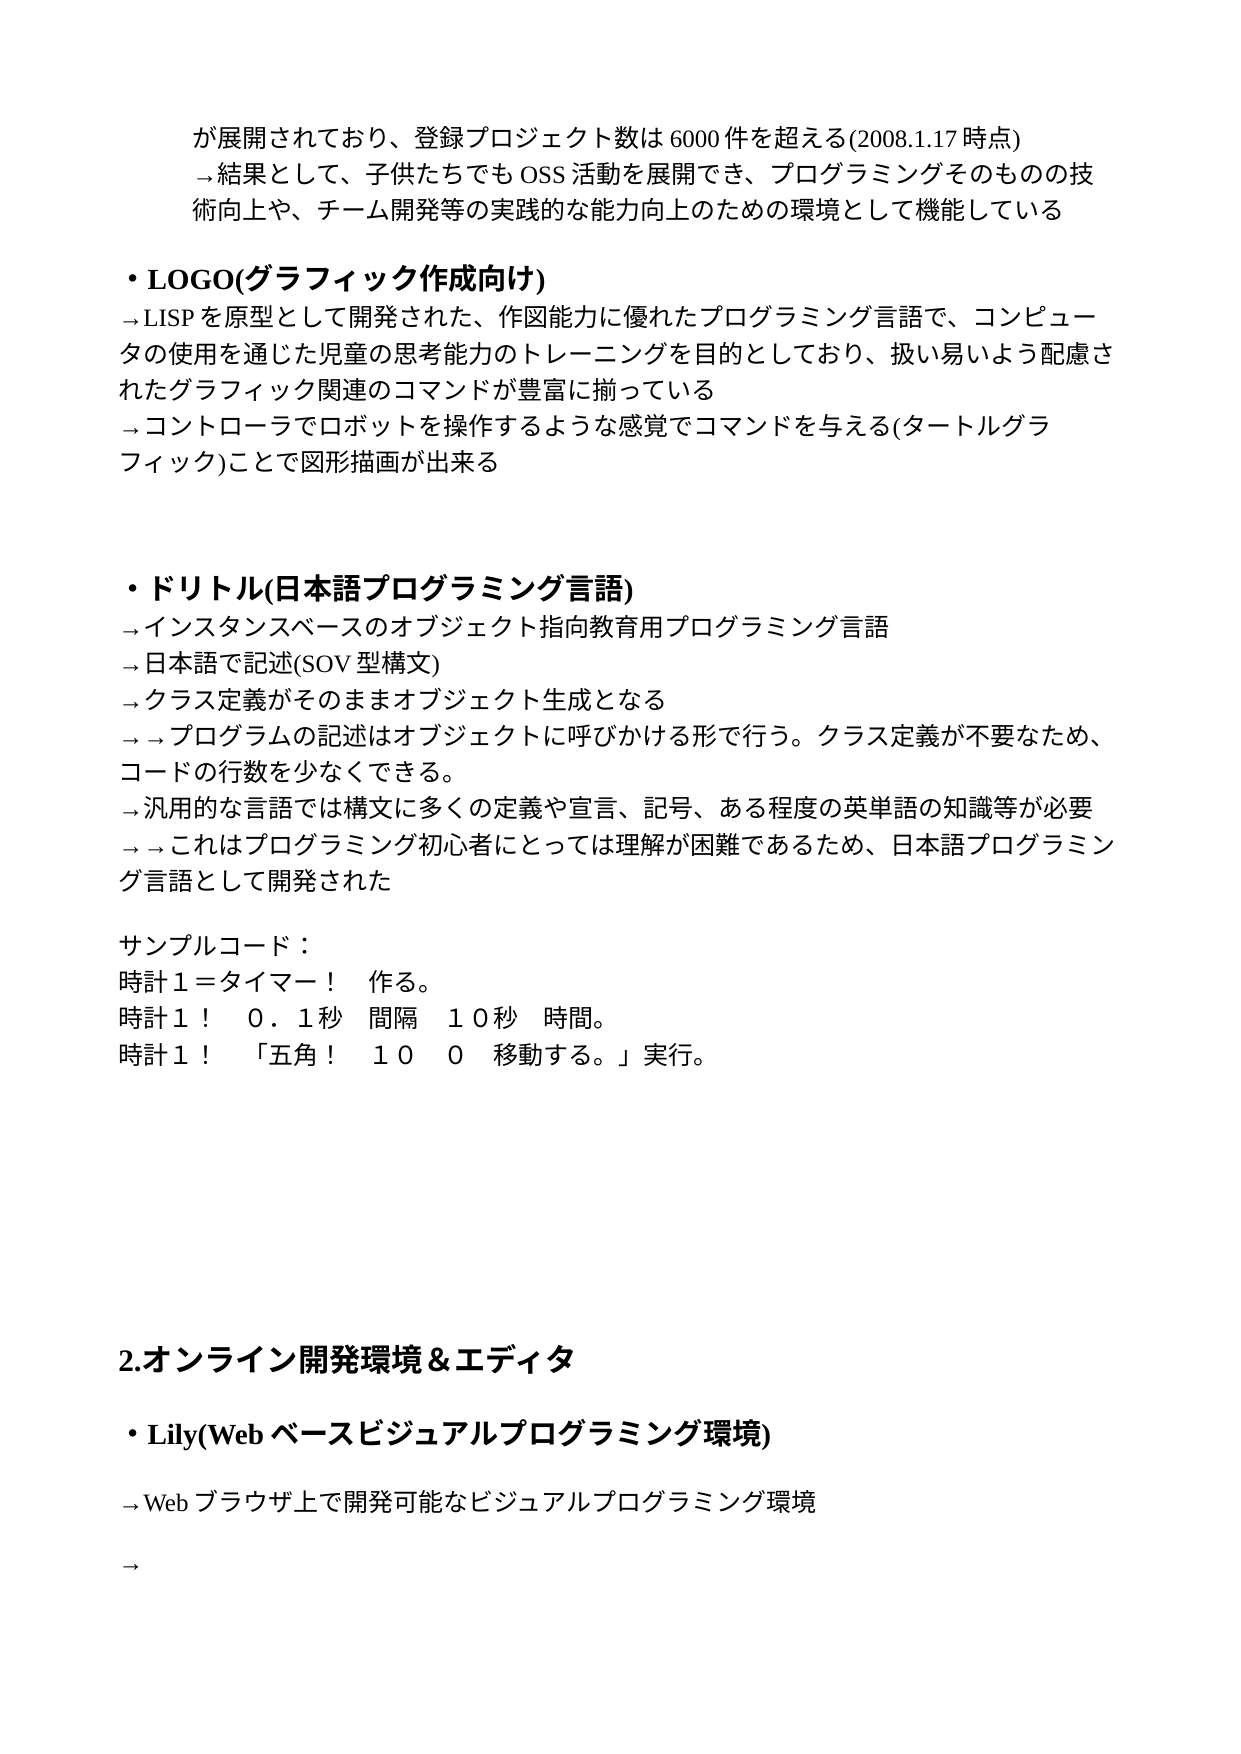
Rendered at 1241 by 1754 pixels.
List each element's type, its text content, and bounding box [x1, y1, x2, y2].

text 時計１＝タイマー！ 作る。 [118, 963, 1122, 999]
text →日本語で記述(SOV型構文) [118, 644, 1122, 680]
text ・Lily(Webベースビジュアルプログラミング環境) [118, 1410, 1122, 1452]
text ・LOGO(グラフィック作成向け) [118, 256, 1122, 298]
text →クラス定義がそのままオブジェクト生成となる [118, 680, 1122, 716]
text 時計１！ 「五角！ １０ ０ 移動する。」実行。 [118, 1035, 1122, 1071]
text 2.オンライン開発環境＆エディタ [118, 1336, 1122, 1381]
text →汎用的な言語では構文に多くの定義や宣言、記号、ある程度の英単語の知識等が必要 [118, 789, 1122, 825]
text →→プログラムの記述はオブジェクトに呼びかける形で行う。クラス定義が不要なため、コードの行数を少なくできる。 [118, 716, 1122, 789]
text →→これはプログラミング初心者にとっては理解が困難であるため、日本語プログラミング言語として開発された [118, 825, 1122, 898]
text → [118, 1548, 1122, 1576]
text →結果として、子供たちでもOSS活動を展開でき、プログラミングそのものの技 術向上や、チーム開発等の実践的な能力向上のための環境として機能している [118, 154, 1122, 227]
text →インスタンスベースのオブジェクト指向教育用プログラミング言語 [118, 608, 1122, 644]
text →コントローラでロボットを操作するような感覚でコマンドを与える(タートルグラフィック)ことで図形描画が出来る [118, 407, 1122, 479]
text ・ドリトル(日本語プログラミング言語) [118, 565, 1122, 608]
text 時計１！ ０．１秒 間隔 １０秒 時間。 [118, 999, 1122, 1035]
text →LISPを原型として開発された、作図能力に優れたプログラミング言語で、コンピュータの使用を通じた児童の思考能力のトレーニングを目的としており、扱い易いよう配慮されたグラフィック関連のコマンドが豊富に揃っている [118, 298, 1122, 407]
text サンプルコード： [118, 926, 1122, 963]
text →Webブラウザ上で開発可能なビジュアルプログラミング環境 [118, 1482, 1122, 1518]
text が展開されており、登録プロジェクト数は6000件を超える(2008.1.17時点) [118, 118, 1122, 154]
